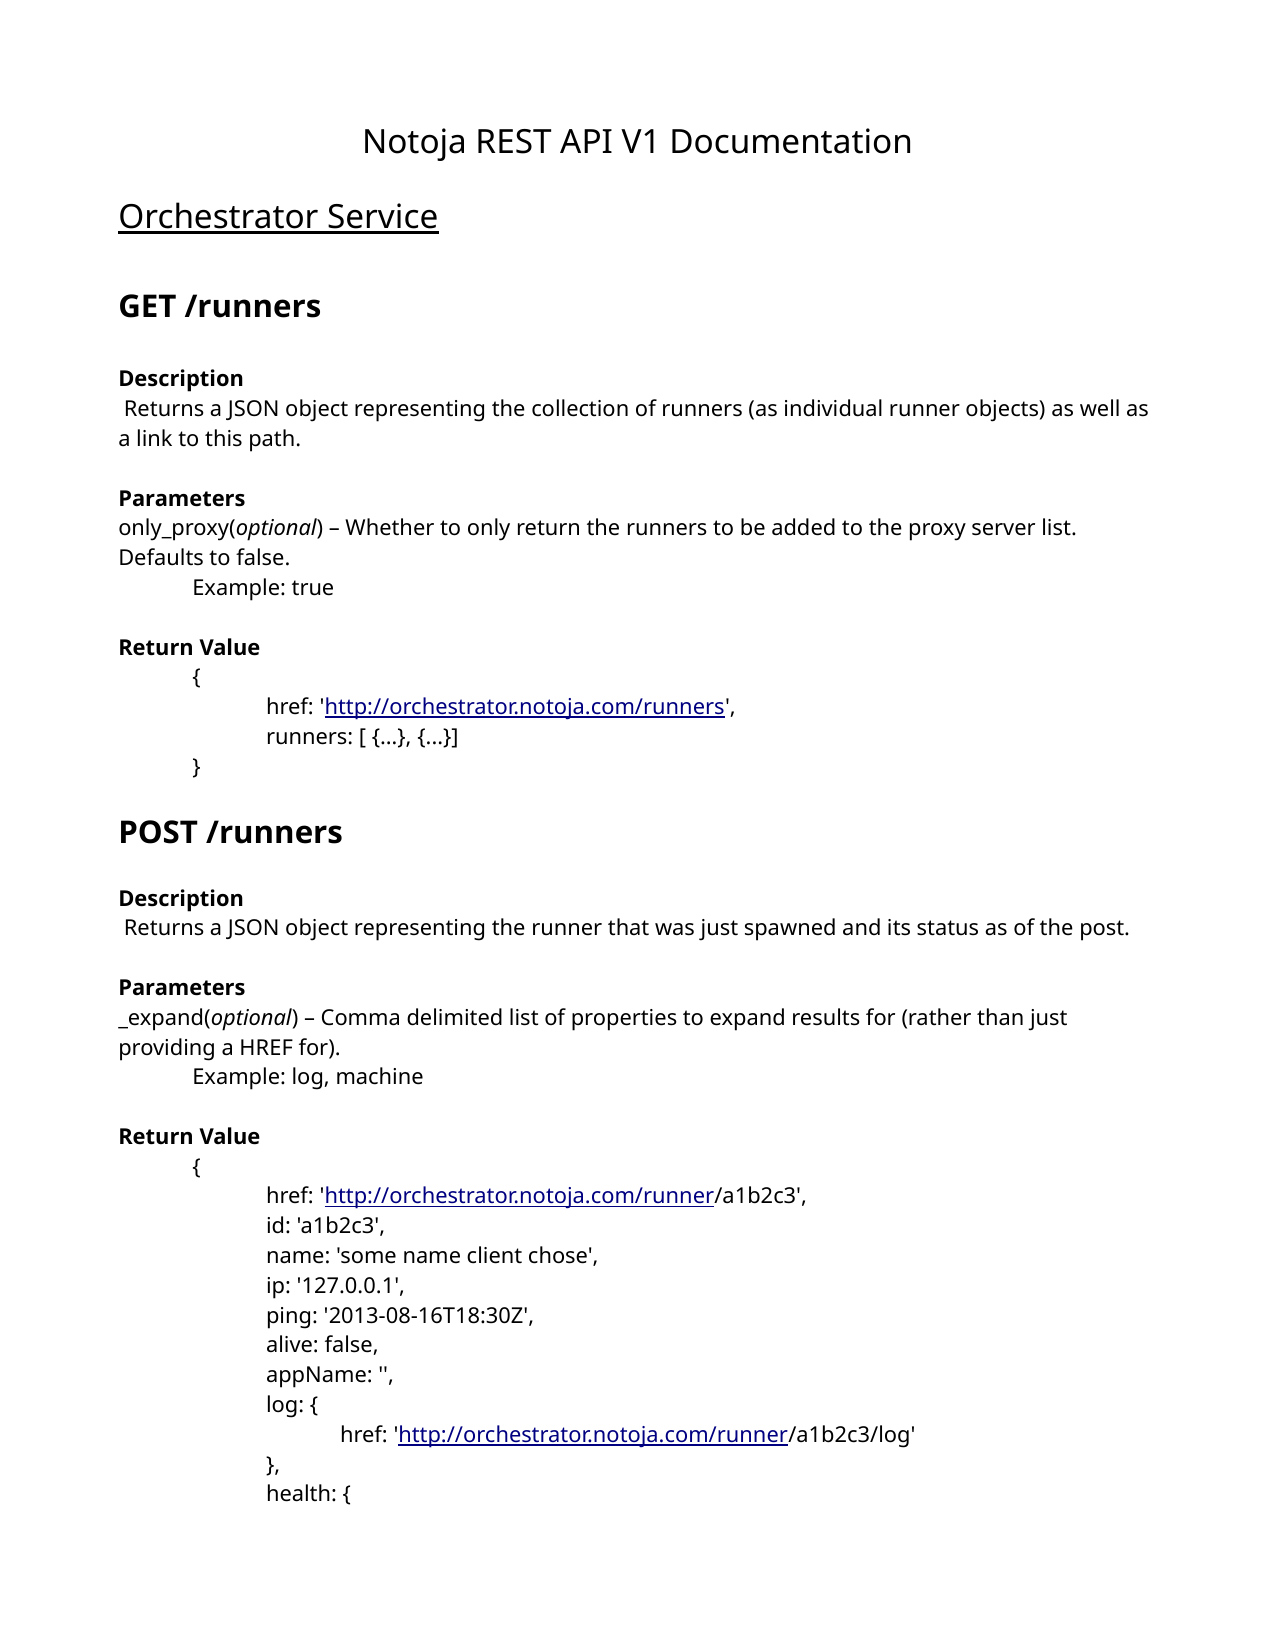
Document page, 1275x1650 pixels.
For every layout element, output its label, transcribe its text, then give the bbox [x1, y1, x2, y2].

text log: { [118, 1389, 1157, 1419]
text only_proxy(optional) – Whether to only return the runners to be added to the proxy server list. Defaults to false. [118, 512, 1157, 572]
text POST /runners [118, 810, 1157, 853]
text runners: [ {…}, {...}] [118, 721, 1157, 751]
text Description [118, 363, 1157, 393]
text href: 'http://orchestrator.notoja.com/runner/a1b2c3', [118, 1181, 1157, 1210]
text Orchestrator Service [118, 193, 1157, 238]
text ip: '127.0.0.1', [118, 1270, 1157, 1300]
text Return Value [118, 631, 1157, 661]
text { [118, 1151, 1157, 1181]
text _expand(optional) – Comma delimited list of properties to expand results for (rather than just providing a HREF for). [118, 1002, 1157, 1061]
text name: 'some name client chose', [118, 1240, 1157, 1270]
text Description [118, 883, 1157, 912]
text { [118, 661, 1157, 691]
text health: { [118, 1478, 1157, 1508]
text href: 'http://orchestrator.notoja.com/runners', [118, 691, 1157, 721]
text Returns a JSON object representing the runner that was just spawned and its status as of the post. [118, 912, 1157, 942]
text alive: false, [118, 1329, 1157, 1359]
text Parameters [118, 482, 1157, 512]
text ping: '2013-08-16T18:30Z', [118, 1300, 1157, 1329]
text GET /runners [118, 284, 1157, 326]
text id: 'a1b2c3', [118, 1210, 1157, 1240]
text Parameters [118, 972, 1157, 1002]
text }, [118, 1449, 1157, 1478]
text Example: true [118, 572, 1157, 602]
text Example: log, machine [118, 1061, 1157, 1091]
text Return Value [118, 1121, 1157, 1151]
text Returns a JSON object representing the collection of runners (as individual runner objects) as well as a link to this path. [118, 393, 1157, 453]
text href: 'http://orchestrator.notoja.com/runner/a1b2c3/log' [118, 1419, 1157, 1449]
text } [118, 751, 1157, 780]
text appName: '', [118, 1359, 1157, 1389]
